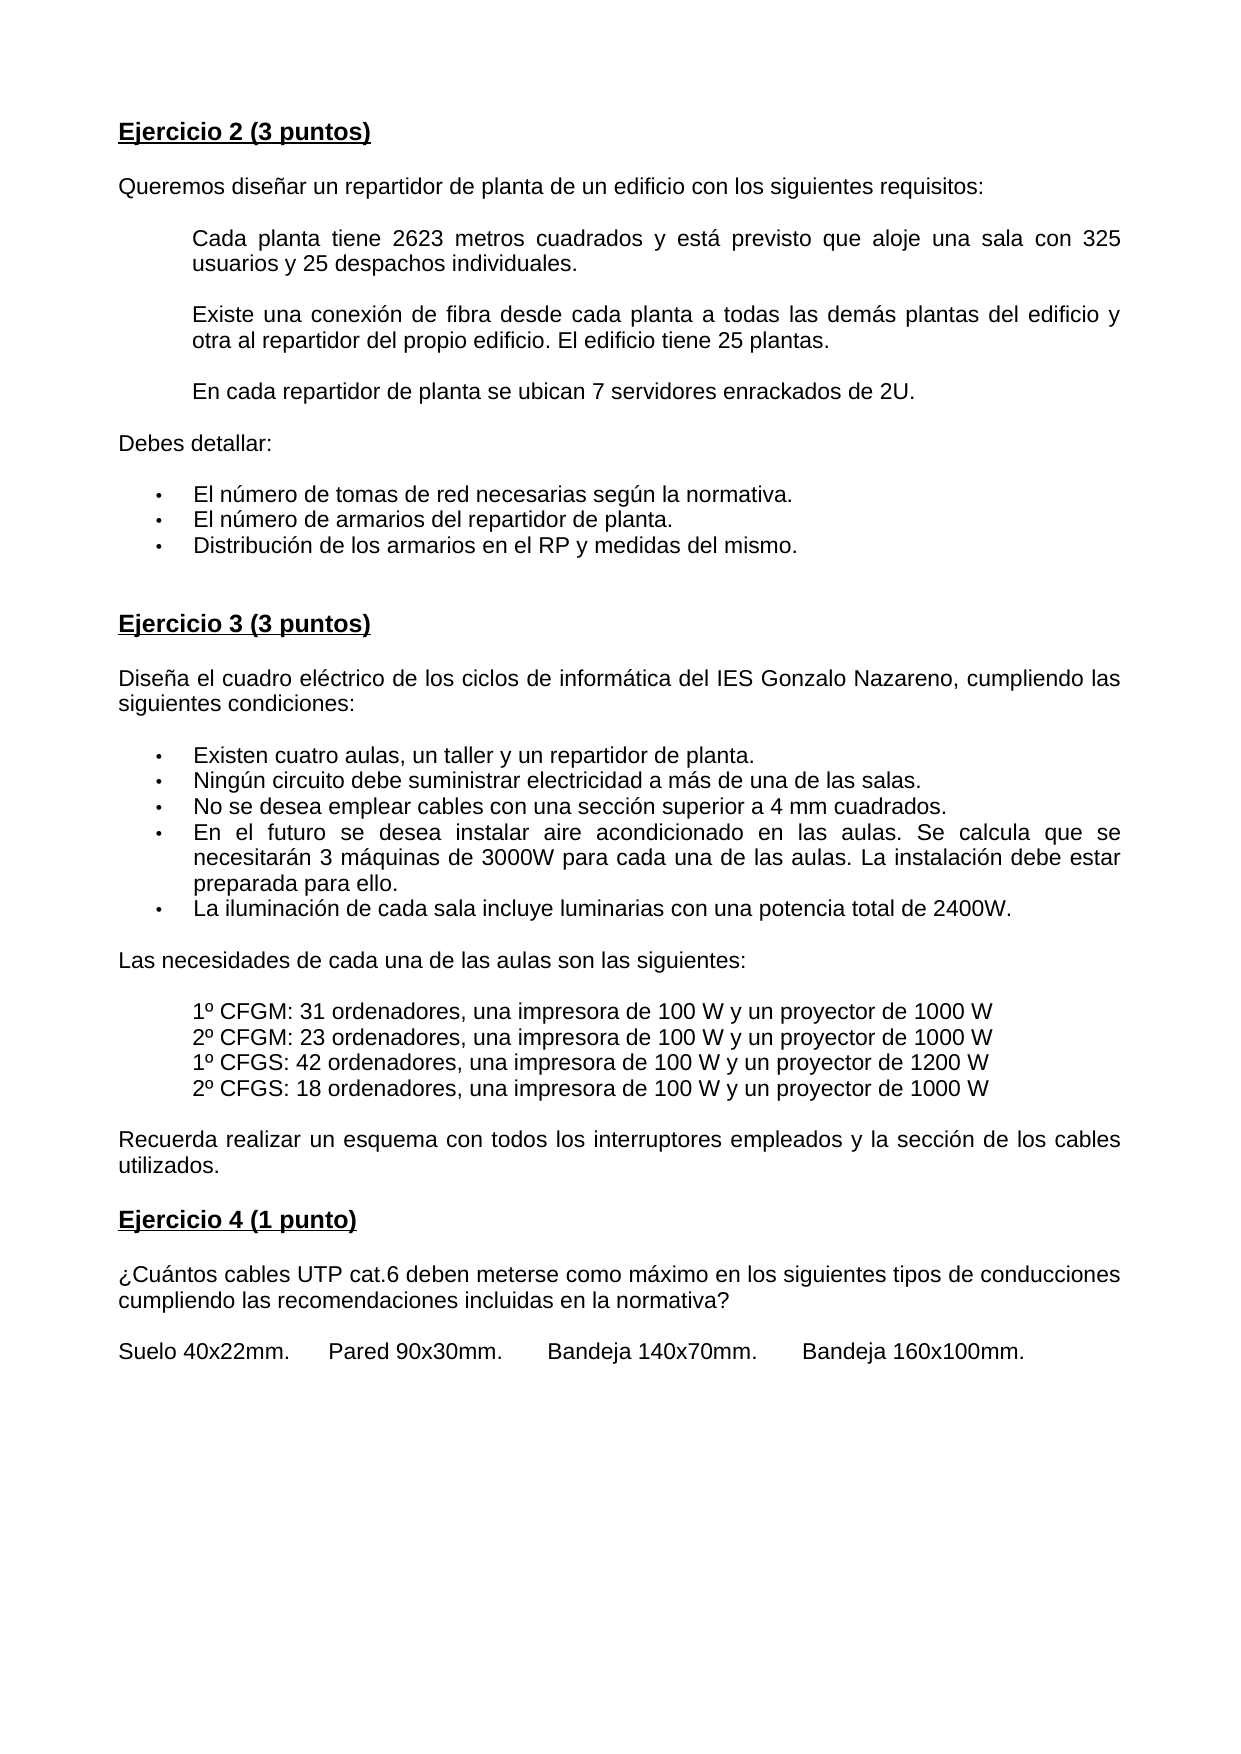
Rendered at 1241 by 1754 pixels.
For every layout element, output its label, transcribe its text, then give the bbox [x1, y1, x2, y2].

list No se desea emplear cables con una sección superior a 4 mm cuadrados. [156, 793, 1122, 819]
list El número de armarios del repartidor de planta. [156, 507, 1122, 533]
list Ningún circuito debe suministrar electricidad a más de una de las salas. [156, 768, 1122, 793]
text Suelo 40x22mm. Pared 90x30mm. Bandeja 140x70mm. Bandeja 160x100mm. [118, 1338, 1122, 1364]
text Cada planta tiene 2623 metros cuadrados y está previsto que aloje una sala con 325 usuarios y 25 despachos individuales. [192, 225, 1122, 276]
text 2º CFGS: 18 ordenadores, una impresora de 100 W y un proyector de 1000 W [118, 1075, 1122, 1101]
text Debes detallar: [118, 430, 1122, 456]
list El número de tomas de red necesarias según la normativa. [156, 481, 1122, 507]
text Queremos diseñar un repartidor de planta de un edificio con los siguientes requisitos: [118, 174, 1122, 199]
text Existe una conexión de fibra desde cada planta a todas las demás plantas del edificio y otra al repartidor del propio edificio. El edificio tiene 25 plantas. [192, 302, 1122, 353]
text Las necesidades de cada una de las aulas son las siguientes: [118, 947, 1122, 973]
text 2º CFGM: 23 ordenadores, una impresora de 100 W y un proyector de 1000 W [118, 1024, 1122, 1050]
text 1º CFGS: 42 ordenadores, una impresora de 100 W y un proyector de 1200 W [118, 1050, 1122, 1075]
list La iluminación de cada sala incluye luminarias con una potencia total de 2400W. [156, 896, 1122, 922]
text Diseña el cuadro eléctrico de los ciclos de informática del IES Gonzalo Nazareno, cumpliendo las siguientes condiciones: [118, 665, 1122, 717]
text Ejercicio 3 (3 puntos) [118, 609, 1122, 637]
list Distribución de los armarios en el RP y medidas del mismo. [156, 533, 1122, 558]
text Ejercicio 4 (1 punto) [118, 1206, 1122, 1234]
list ¿Cuántos cables UTP cat.6 deben meterse como máximo en los siguientes tipos de conducciones cumpliendo las recomendaciones incluidas en la normativa? [118, 1262, 1122, 1313]
text Ejercicio 2 (3 puntos) [118, 118, 1122, 146]
text Recuerda realizar un esquema con todos los interruptores empleados y la sección de los cables utilizados. [118, 1127, 1122, 1178]
list En el futuro se desea instalar aire acondicionado en las aulas. Se calcula que se necesitarán 3 máquinas de 3000W para cada una de las aulas. La instalación debe estar preparada para ello. [156, 819, 1122, 896]
text 1º CFGM: 31 ordenadores, una impresora de 100 W y un proyector de 1000 W [118, 998, 1122, 1024]
list Existen cuatro aulas, un taller y un repartidor de planta. [156, 742, 1122, 768]
text En cada repartidor de planta se ubican 7 servidores enrackados de 2U. [192, 379, 1122, 404]
